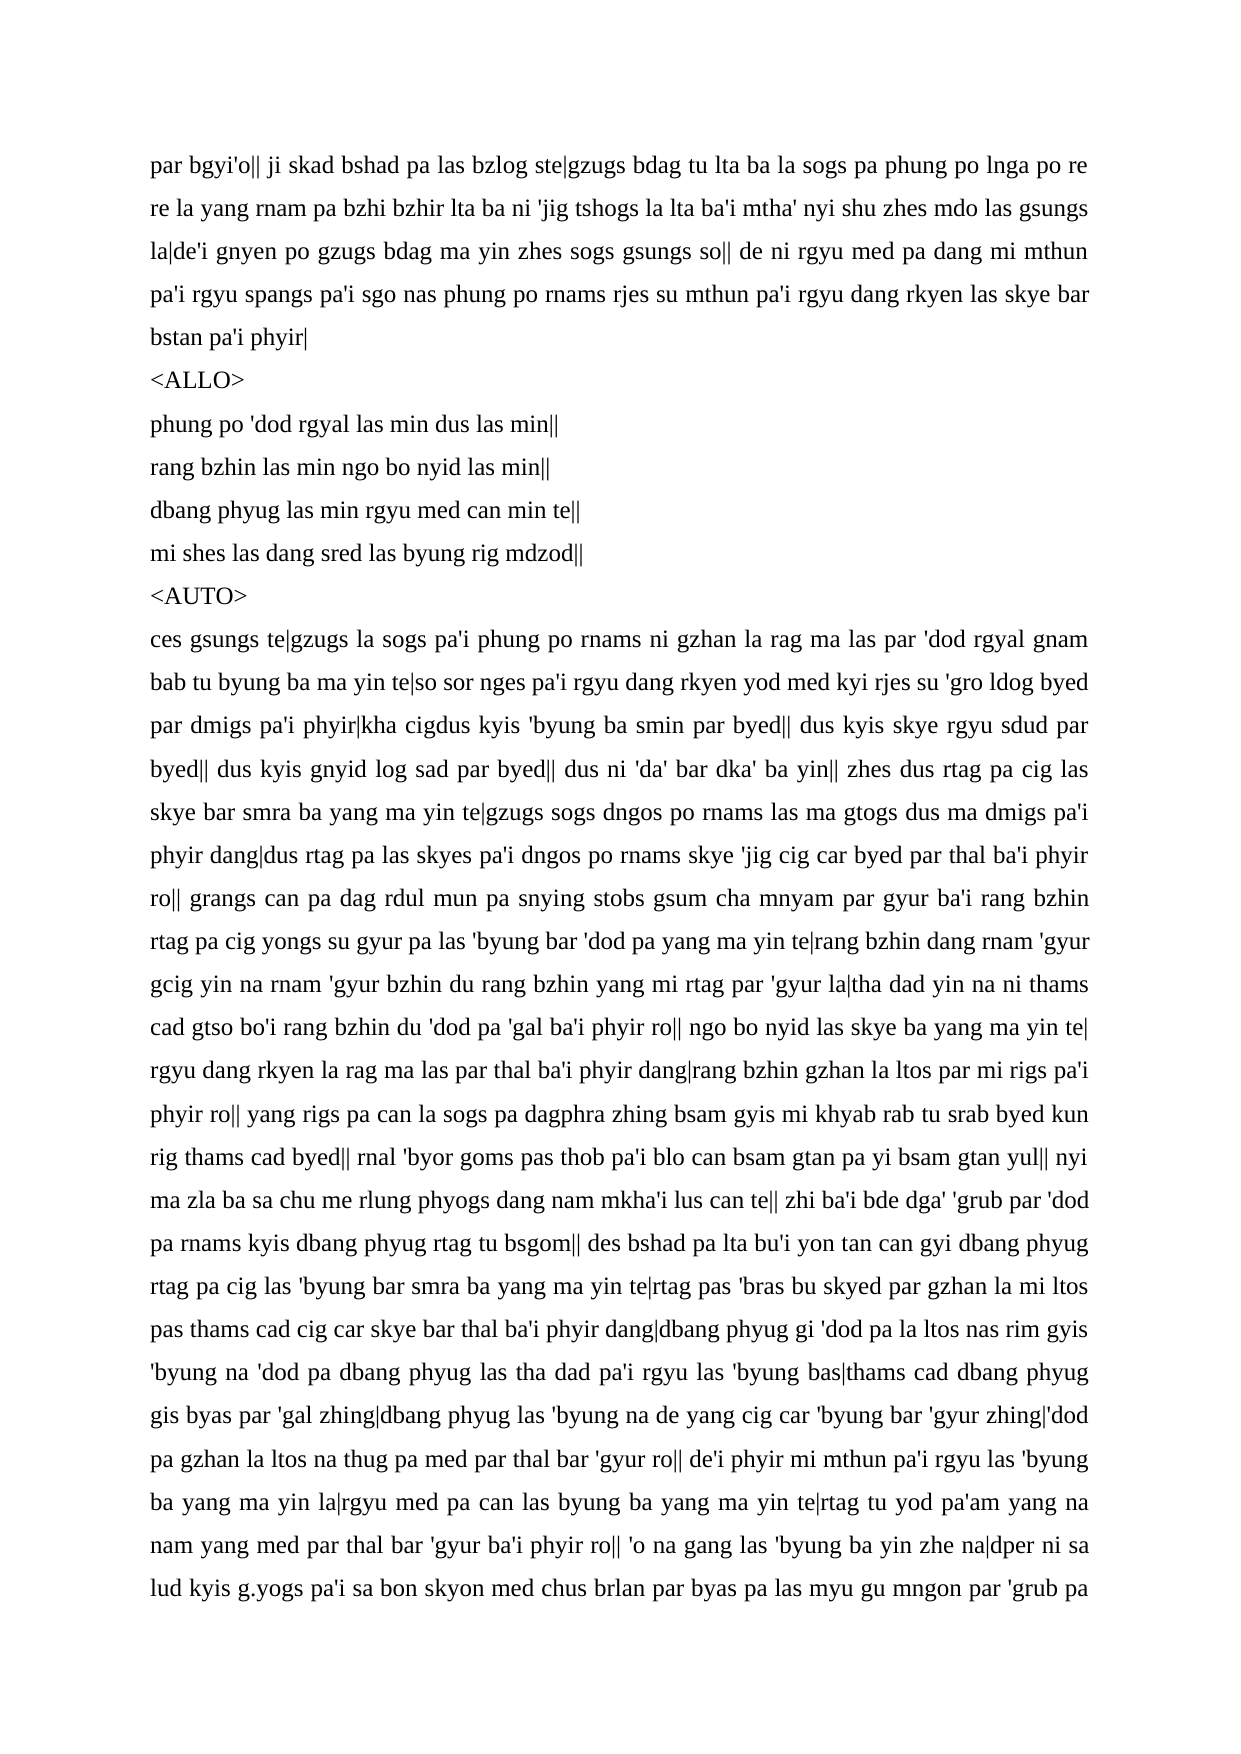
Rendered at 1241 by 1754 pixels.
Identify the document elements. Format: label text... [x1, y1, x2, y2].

text <ALLO> [150, 366, 1090, 394]
text dbang phyug las min rgyu med can min te|| [150, 495, 1090, 524]
text par bgyi'o|| ji skad bshad pa las bzlog ste|gzugs bdag tu lta ba la sogs pa phung po lnga po re re la yang rnam pa bzhi bzhir lta ba ni 'jig tshogs la lta ba'i mtha' nyi shu zhes mdo las gsungs la|de'i gnyen po gzugs bdag ma yin zhes sogs gsungs so|| de ni rgyu med pa dang mi mthun pa'i rgyu spangs pa'i sgo nas phung po rnams rjes su mthun pa'i rgyu dang rkyen las skye bar bstan pa'i phyir| [150, 150, 1090, 351]
text <AUTO> [150, 581, 1090, 610]
text rang bzhin las min ngo bo nyid las min|| [150, 452, 1090, 481]
text phung po 'dod rgyal las min dus las min|| [150, 409, 1090, 437]
text ces gsungs te|gzugs la sogs pa'i phung po rnams ni gzhan la rag ma las par 'dod rgyal gnam bab tu byung ba ma yin te|so sor nges pa'i rgyu dang rkyen yod med kyi rjes su 'gro ldog byed par dmigs pa'i phyir|kha cigdus kyis 'byung ba smin par byed|| dus kyis skye rgyu sdud par byed|| dus kyis gnyid log sad par byed|| dus ni 'da' bar dka' ba yin|| zhes dus rtag pa cig las skye bar smra ba yang ma yin te|gzugs sogs dngos po rnams las ma gtogs dus ma dmigs pa'i phyir dang|dus rtag pa las skyes pa'i dngos po rnams skye 'jig cig car byed par thal ba'i phyir ro|| grangs can pa dag rdul mun pa snying stobs gsum cha mnyam par gyur ba'i rang bzhin rtag pa cig yongs su gyur pa las 'byung bar 'dod pa yang ma yin te|rang bzhin dang rnam 'gyur gcig yin na rnam 'gyur bzhin du rang bzhin yang mi rtag par 'gyur la|tha dad yin na ni thams cad gtso bo'i rang bzhin du 'dod pa 'gal ba'i phyir ro|| ngo bo nyid las skye ba yang ma yin te|rgyu dang rkyen la rag ma las par thal ba'i phyir dang|rang bzhin gzhan la ltos par mi rigs pa'i phyir ro|| yang rigs pa can la sogs pa dagphra zhing bsam gyis mi khyab rab tu srab byed kun rig thams cad byed|| rnal 'byor goms pas thob pa'i blo can bsam gtan pa yi bsam gtan yul|| nyi ma zla ba sa chu me rlung phyogs dang nam mkha'i lus can te|| zhi ba'i bde dga' 'grub par 'dod pa rnams kyis dbang phyug rtag tu bsgom|| des bshad pa lta bu'i yon tan can gyi dbang phyug rtag pa cig las 'byung bar smra ba yang ma yin te|rtag pas 'bras bu skyed par gzhan la mi ltos pas thams cad cig car skye bar thal ba'i phyir dang|dbang phyug gi 'dod pa la ltos nas rim gyis 'byung na 'dod pa dbang phyug las tha dad pa'i rgyu las 'byung bas|thams cad dbang phyug gis byas par 'gal zhing|dbang phyug las 'byung na de yang cig car 'byung bar 'gyur zhing|'dod pa gzhan la ltos na thug pa med par thal bar 'gyur ro|| de'i phyir mi mthun pa'i rgyu las 'byung ba yang ma yin la|rgyu med pa can las byung ba yang ma yin te|rtag tu yod pa'am yang na nam yang med par thal bar 'gyur ba'i phyir ro|| 'o na gang las 'byung ba yin zhe na|dper ni sa lud kyis g.yogs pa'i sa bon skyon med chus brlan par byas pa las myu gu mngon par 'grub pa [150, 624, 1090, 1602]
text mi shes las dang sred las byung rig mdzod|| [150, 538, 1090, 567]
